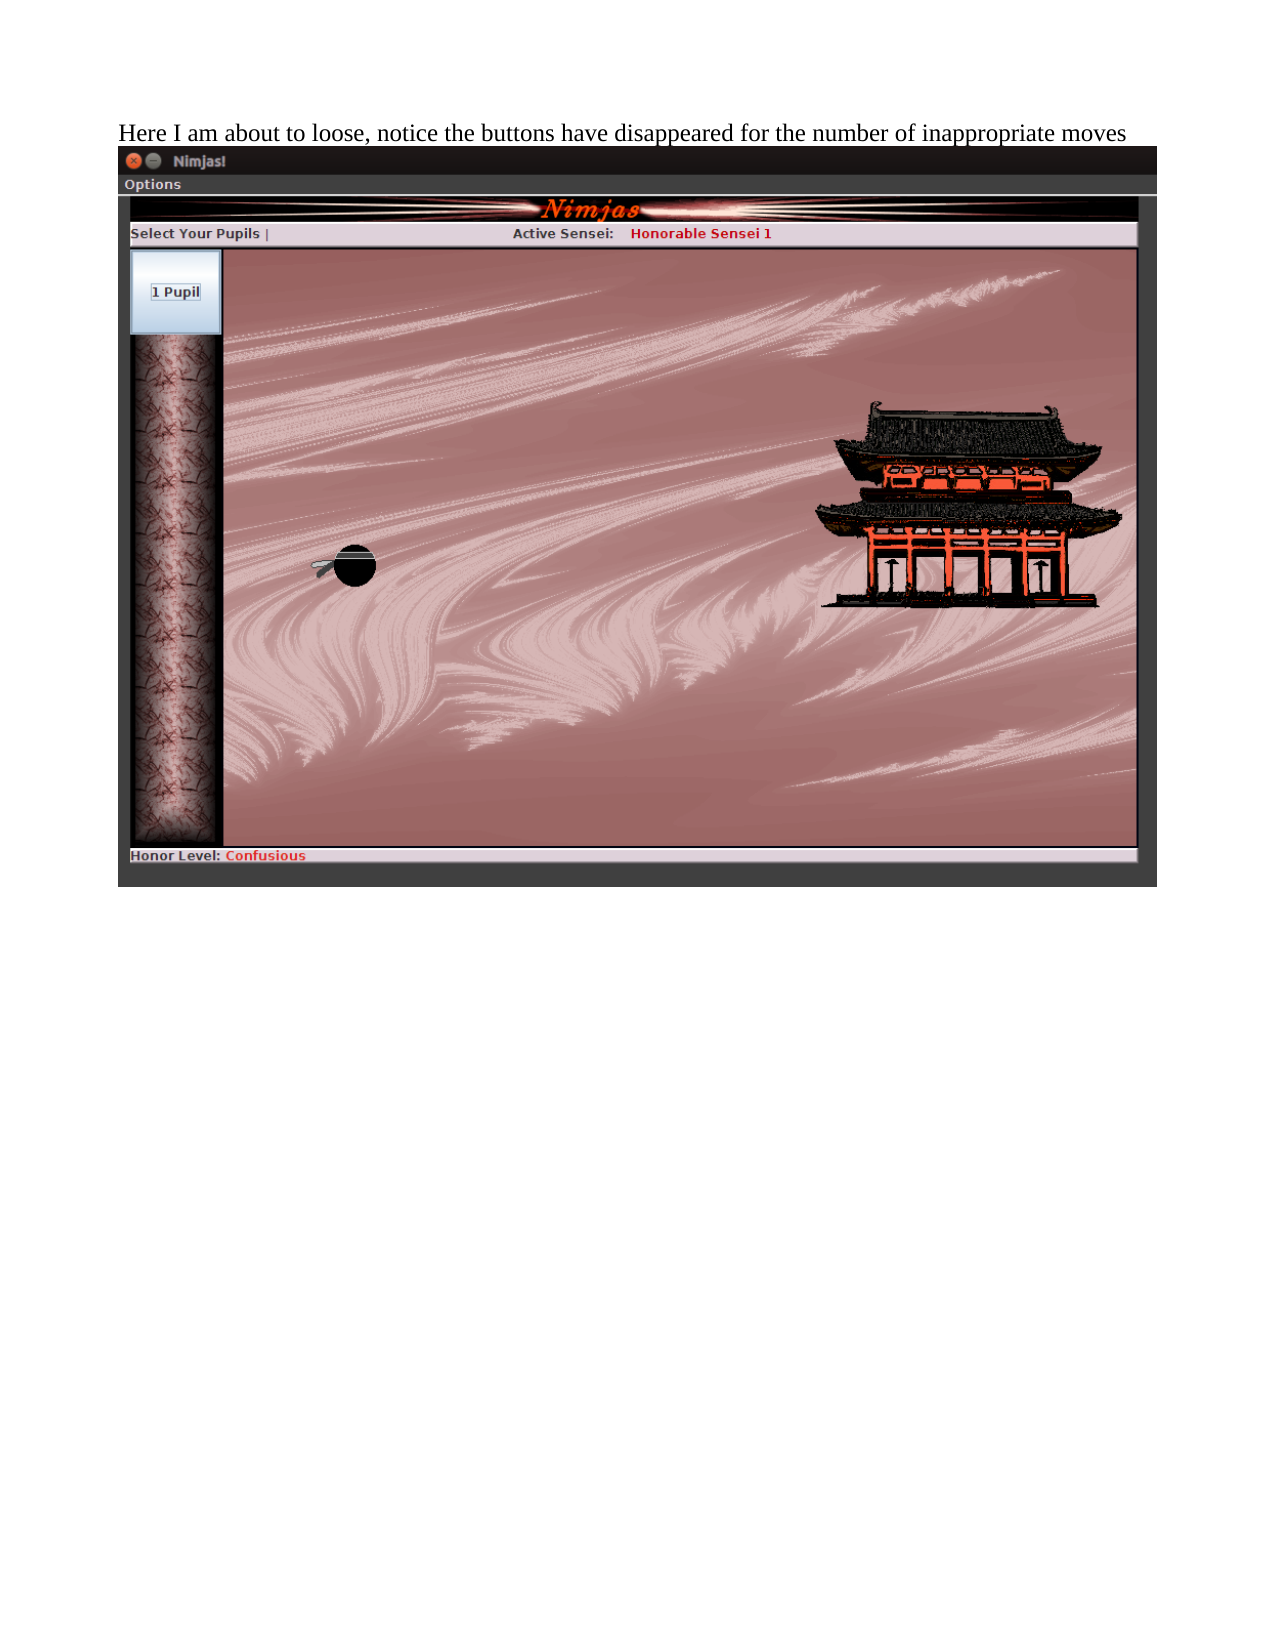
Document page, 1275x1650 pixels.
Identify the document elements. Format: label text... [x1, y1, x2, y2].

text Here I am about to loose, notice the buttons have disappeared for the number of inappropriate moves [118, 118, 1157, 146]
picture [118, 146, 1157, 887]
